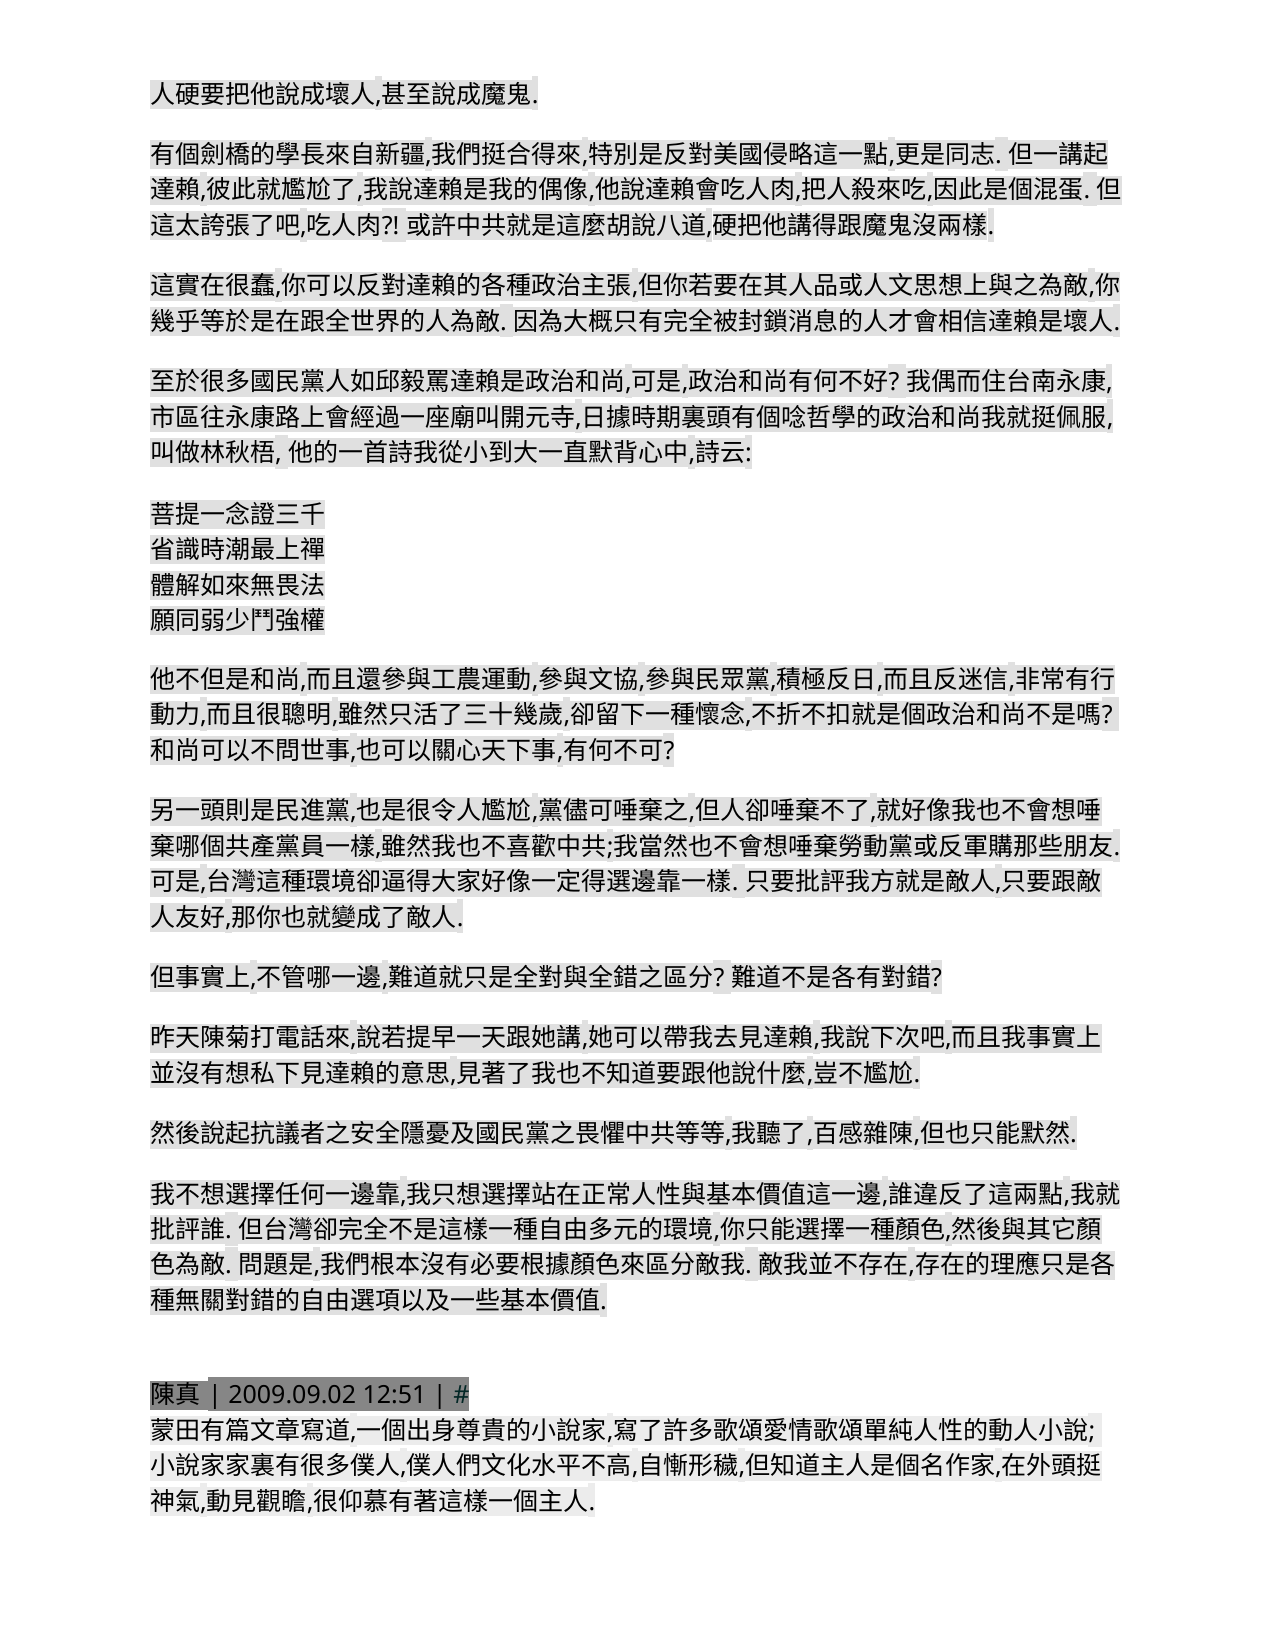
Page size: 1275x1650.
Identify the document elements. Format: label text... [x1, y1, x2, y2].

text 陳真 | 2009.09.02 12:51 | # [150, 1376, 1125, 1411]
text 人硬要把他說成壞人,甚至說成魔鬼. [150, 75, 1125, 110]
text 另一頭則是民進黨,也是很令人尷尬,黨儘可唾棄之,但人卻唾棄不了,就好像我也不會想唾棄哪個共產黨員一樣,雖然我也不喜歡中共;我當然也不會想唾棄勞動黨或反軍購那些朋友.可是,台灣這種環境卻逼得大家好像一定得選邊靠一樣. 只要批評我方就是敵人,只要跟敵人友好,那你也就變成了敵人. [150, 792, 1125, 933]
text 我不想選擇任何一邊靠,我只想選擇站在正常人性與基本價值這一邊,誰違反了這兩點,我就批評誰. 但台灣卻完全不是這樣一種自由多元的環境,你只能選擇一種顏色,然後與其它顏色為敵. 問題是,我們根本沒有必要根據顏色來區分敵我. 敵我並不存在,存在的理應只是各種無關對錯的自由選項以及一些基本價值. [150, 1175, 1125, 1317]
text 菩提一念證三千 省識時潮最上禪 體解如來無畏法 願同弱少鬥強權 [150, 494, 1125, 635]
text 但事實上,不管哪一邊,難道就只是全對與全錯之區分? 難道不是各有對錯? [150, 958, 1125, 994]
text 然後說起抗議者之安全隱憂及國民黨之畏懼中共等等,我聽了,百感雜陳,但也只能默然. [150, 1114, 1125, 1150]
text 蒙田有篇文章寫道,一個出身尊貴的小說家,寫了許多歌頌愛情歌頌單純人性的動人小說; 小說家家裏有很多僕人,僕人們文化水平不高,自慚形穢,但知道主人是個名作家,在外頭挺神氣,動見觀瞻,很仰慕有著這樣一個主人. [150, 1411, 1125, 1517]
text 他不但是和尚,而且還參與工農運動,參與文協,參與民眾黨,積極反日,而且反迷信,非常有行動力,而且很聰明,雖然只活了三十幾歲,卻留下一種懷念,不折不扣就是個政治和尚不是嗎? 和尚可以不問世事,也可以關心天下事,有何不可? [150, 660, 1125, 767]
text 昨天陳菊打電話來,說若提早一天跟她講,她可以帶我去見達賴,我說下次吧,而且我事實上並沒有想私下見達賴的意思,見著了我也不知道要跟他說什麼,豈不尷尬. [150, 1019, 1125, 1089]
text 這實在很蠢,你可以反對達賴的各種政治主張,但你若要在其人品或人文思想上與之為敵,你幾乎等於是在跟全世界的人為敵. 因為大概只有完全被封鎖消息的人才會相信達賴是壞人. [150, 267, 1125, 337]
text 有個劍橋的學長來自新疆,我們挺合得來,特別是反對美國侵略這一點,更是同志. 但一講起達賴,彼此就尷尬了,我說達賴是我的偶像,他說達賴會吃人肉,把人殺來吃,因此是個混蛋. 但這太誇張了吧,吃人肉?! 或許中共就是這麼胡說八道,硬把他講得跟魔鬼沒兩樣. [150, 135, 1125, 242]
text 至於很多國民黨人如邱毅罵達賴是政治和尚,可是,政治和尚有何不好? 我偶而住台南永康,市區往永康路上會經過一座廟叫開元寺,日據時期裏頭有個唸哲學的政治和尚我就挺佩服,叫做林秋梧, 他的一首詩我從小到大一直默背心中,詩云: [150, 362, 1125, 469]
